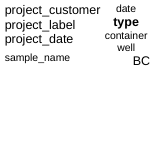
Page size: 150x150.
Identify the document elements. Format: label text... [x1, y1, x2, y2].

text project_customer [4, 3, 102, 17]
text well [102, 41, 150, 53]
text sample_name [4, 52, 102, 64]
text project_label [4, 17, 102, 32]
text type [102, 15, 150, 29]
text date [102, 3, 150, 15]
text container [102, 29, 150, 41]
text project_date [4, 32, 102, 46]
text BC [102, 53, 150, 68]
